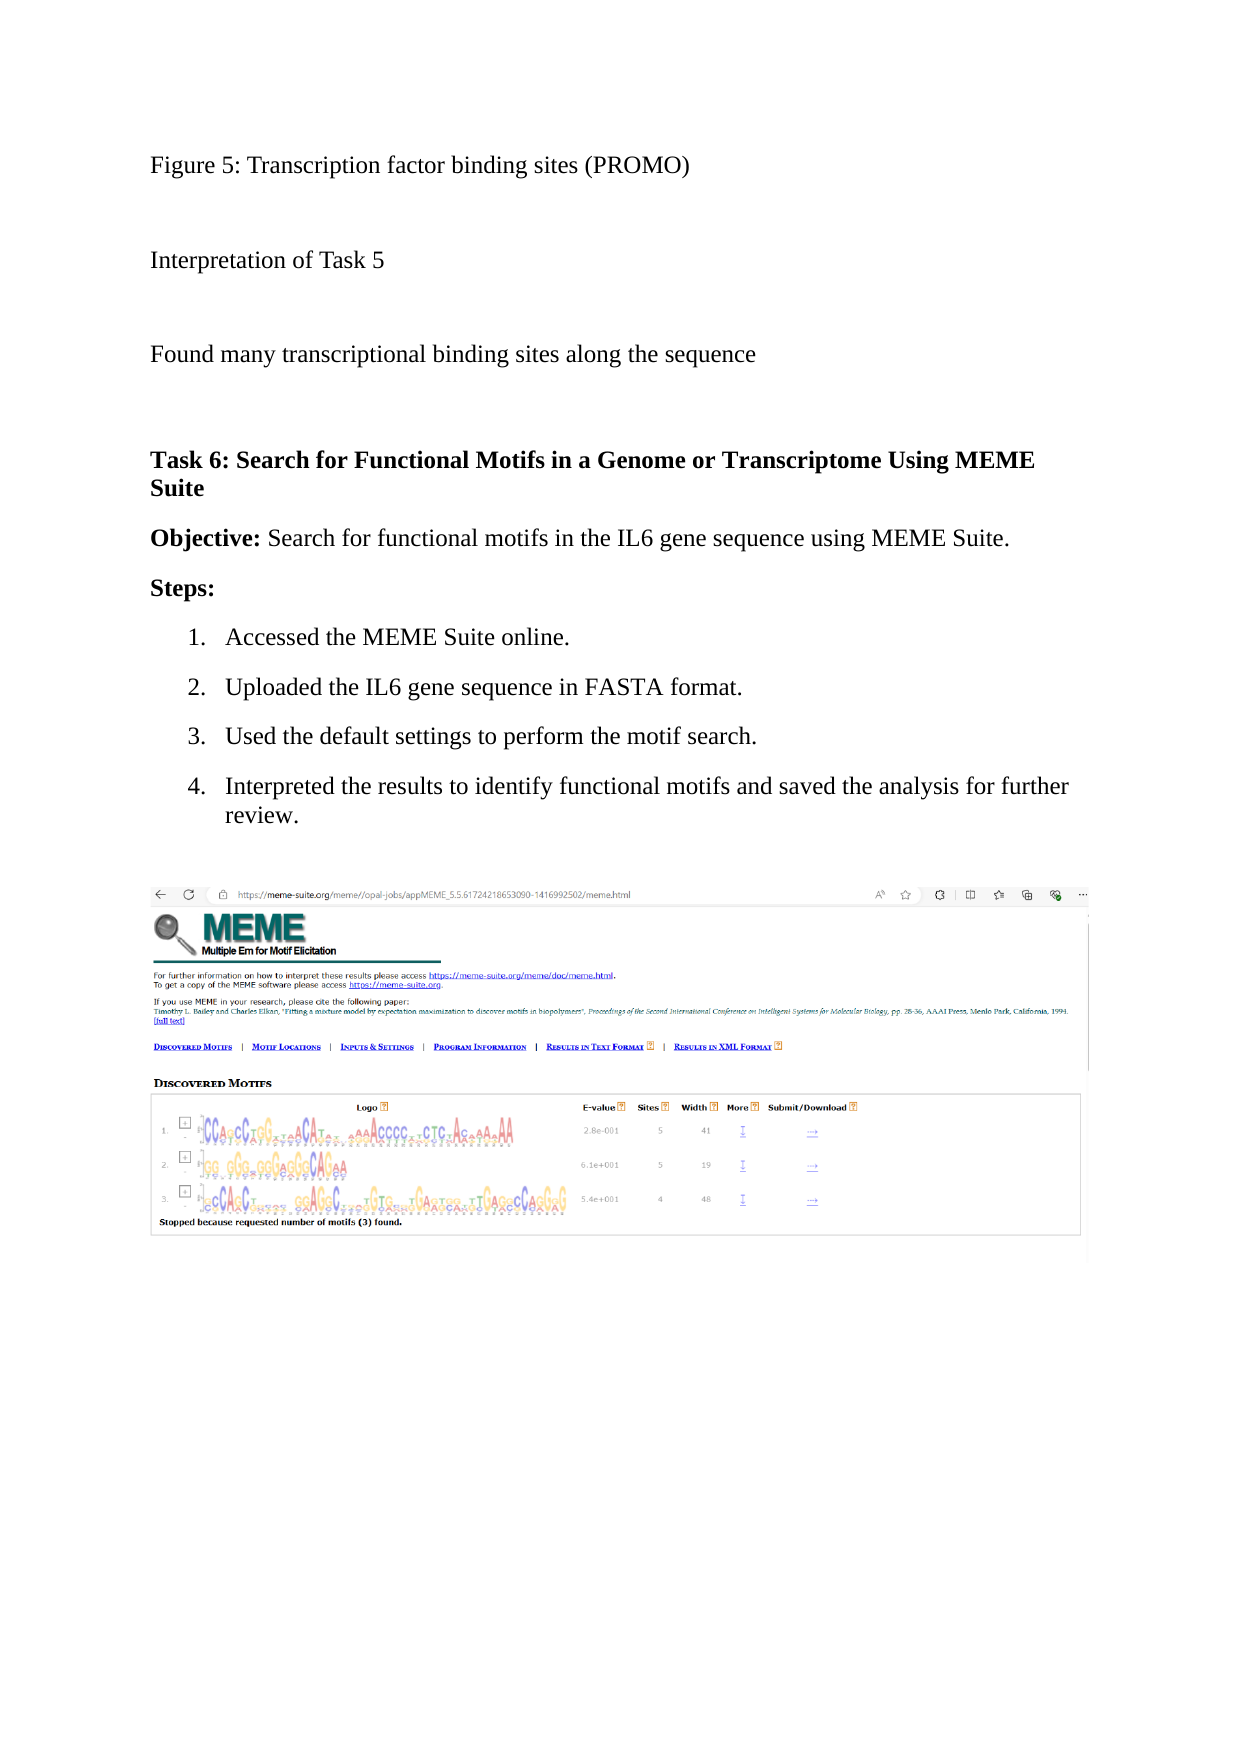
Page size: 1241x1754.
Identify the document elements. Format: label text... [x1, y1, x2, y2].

text Objective: Search for functional motifs in the IL6 gene sequence using MEME Suite. [150, 523, 1090, 552]
text Figure 5: Transcription factor binding sites (PROMO) [150, 150, 1090, 179]
text Task 6: Search for Functional Motifs in a Genome or Transcriptome Using MEME Suite [150, 445, 1090, 502]
list Used the default settings to perform the motif search. [187, 721, 1090, 750]
list Interpreted the results to identify functional motifs and saved the analysis for further review. [187, 771, 1090, 828]
text Interpretation of Task 5 [150, 245, 1090, 273]
text Found many transcriptional binding sites along the sequence [150, 339, 1090, 368]
list Accessed the MEME Suite online. [187, 622, 1090, 651]
list Uploaded the IL6 gene sequence in FASTA format. [187, 672, 1090, 701]
text Steps: [150, 573, 1090, 601]
